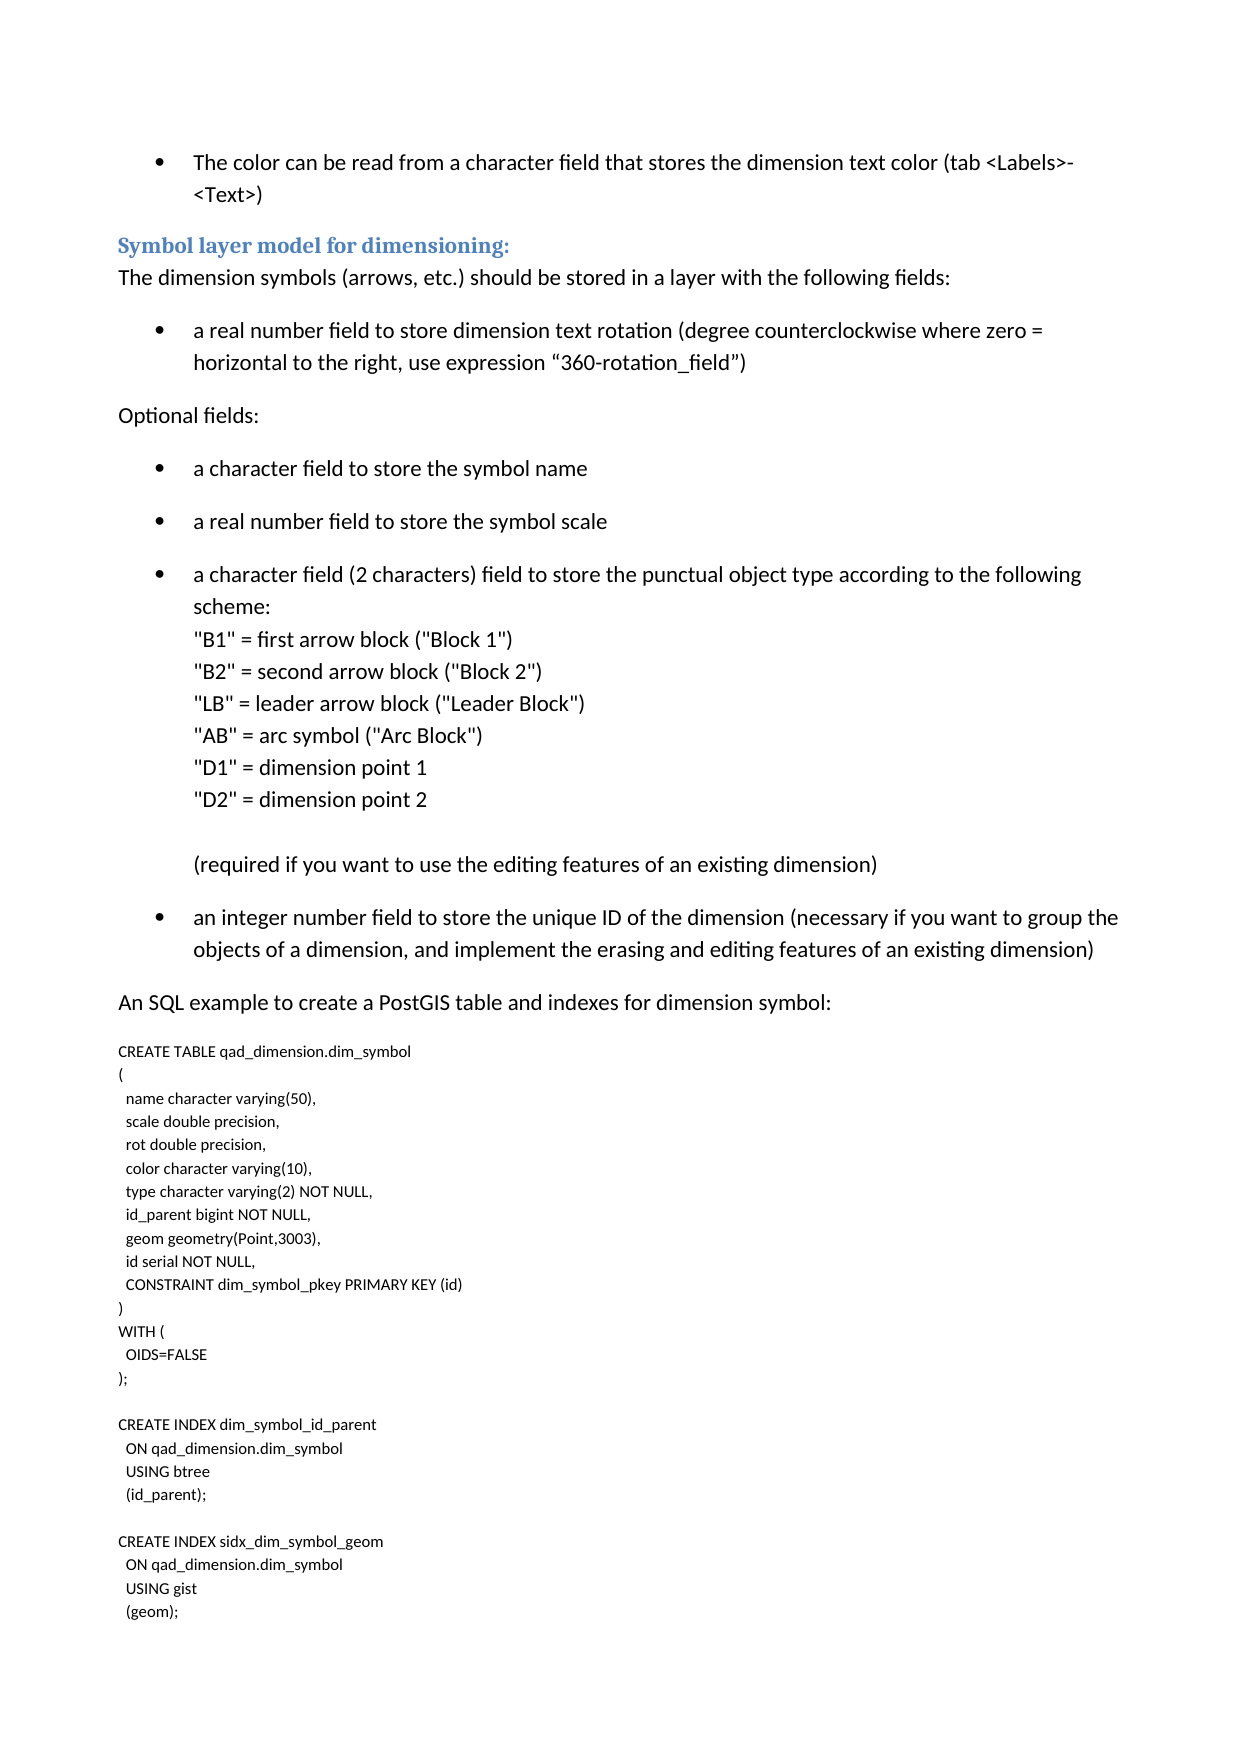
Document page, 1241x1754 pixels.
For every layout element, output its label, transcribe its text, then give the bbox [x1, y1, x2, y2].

text ON qad_dimension.dim_symbol [118, 1554, 1122, 1575]
text geom geometry(Point,3003), [118, 1228, 1122, 1248]
text rot double precision, [118, 1134, 1122, 1155]
text id_parent bigint NOT NULL, [118, 1204, 1122, 1225]
text USING btree [118, 1461, 1122, 1482]
text ( [118, 1064, 1122, 1085]
text ); [118, 1368, 1122, 1388]
text ON qad_dimension.dim_symbol [118, 1438, 1122, 1458]
list an integer number field to store the unique ID of the dimension (necessary if you want to group the objects of a dimension, and implement the erasing and editing features of an existing dimension) [156, 903, 1122, 963]
text CONSTRAINT dim_symbol_pkey PRIMARY KEY (id) [118, 1274, 1122, 1295]
text CREATE INDEX dim_symbol_id_parent [118, 1414, 1122, 1435]
text Optional fields: [118, 401, 1122, 429]
list The color can be read from a character field that stores the dimension text color (tab <Labels>-<Text>) [156, 148, 1122, 208]
text scale double precision, [118, 1111, 1122, 1132]
subtitle Symbol layer model for dimensioning: [118, 233, 1122, 259]
list a character field (2 characters) field to store the punctual object type according to the following scheme: "B1" = first arrow block ("Block 1") "B2" = second arrow block ("Block 2") "LB" = leader arrow block ("Leader Block") "AB" = arc symbol ("Arc Block") "D1" = dimension point 1 "D2" = dimension point 2 (required if you want to use the editing features of an existing dimension) [156, 560, 1122, 878]
text CREATE INDEX sidx_dim_symbol_geom [118, 1531, 1122, 1552]
text ) [118, 1298, 1122, 1318]
text (id_parent); [118, 1484, 1122, 1505]
text (geom); [118, 1601, 1122, 1622]
text OIDS=FALSE [118, 1344, 1122, 1365]
text An SQL example to create a PostGIS table and indexes for dimension symbol: [118, 988, 1122, 1016]
text USING gist [118, 1578, 1122, 1598]
list a real number field to store the symbol scale [156, 507, 1122, 535]
list a real number field to store dimension text rotation (degree counterclockwise where zero = horizontal to the right, use expression “360-rotation_field”) [156, 316, 1122, 376]
text id serial NOT NULL, [118, 1251, 1122, 1272]
text WITH ( [118, 1321, 1122, 1342]
text name character varying(50), [118, 1088, 1122, 1108]
text CREATE TABLE qad_dimension.dim_symbol [118, 1041, 1122, 1062]
text The dimension symbols (arrows, etc.) should be stored in a layer with the following fields: [118, 263, 1122, 291]
list a character field to store the symbol name [156, 454, 1122, 482]
text color character varying(10), [118, 1158, 1122, 1178]
text type character varying(2) NOT NULL, [118, 1181, 1122, 1202]
